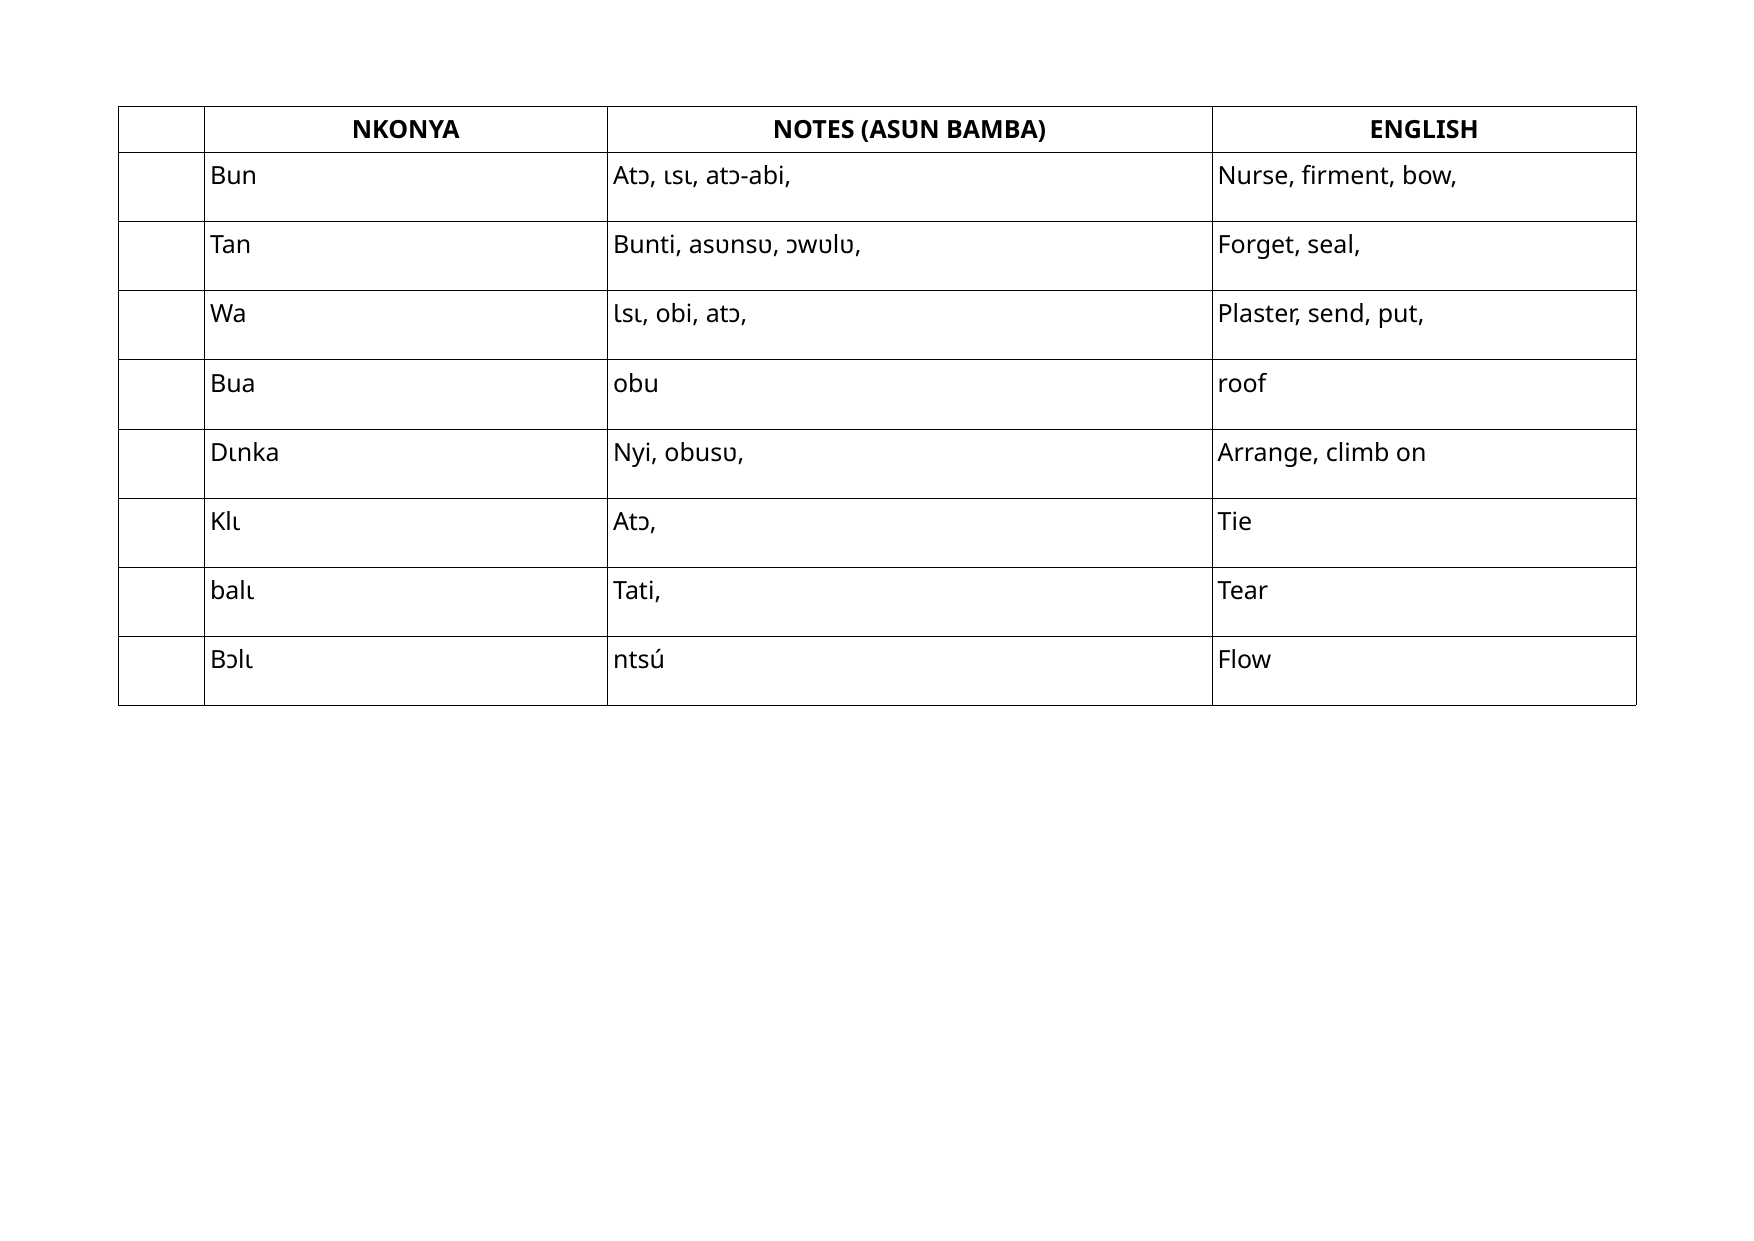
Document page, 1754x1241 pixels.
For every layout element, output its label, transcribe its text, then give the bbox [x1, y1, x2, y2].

table_cell Klɩ [205, 499, 607, 567]
table_cell Dɩnka [205, 430, 607, 498]
table_cell Bunti, asʋnsʋ, ɔwʋlʋ, [608, 222, 1212, 290]
table_cell Atɔ, [608, 499, 1212, 567]
table_cell Flow [1213, 637, 1636, 705]
table_cell Atɔ, ɩsɩ, atɔ-abi, [608, 153, 1212, 221]
table_cell Plaster, send, put, [1213, 291, 1636, 359]
table_cell [119, 360, 204, 428]
table_cell [119, 637, 204, 705]
table_cell Arrange, climb on [1213, 430, 1636, 498]
table_cell [119, 430, 204, 498]
table_cell balɩ [205, 568, 607, 636]
table_cell [119, 222, 204, 290]
table_cell [119, 568, 204, 636]
table_cell obu [608, 360, 1212, 428]
table_cell Wa [205, 291, 607, 359]
table_cell Nurse, firment, bow, [1213, 153, 1636, 221]
table_cell ntsú [608, 637, 1212, 705]
table_cell Tati, [608, 568, 1212, 636]
table_cell Nyi, obusʋ, [608, 430, 1212, 498]
table_cell Bua [205, 360, 607, 428]
table_cell [119, 499, 204, 567]
table_cell [119, 153, 204, 221]
table_header NOTES (ASƲN BAMBA) [608, 107, 1212, 152]
table_cell Bɔlɩ [205, 637, 607, 705]
table_cell [119, 291, 204, 359]
table_cell Tan [205, 222, 607, 290]
table_header NKONYA [205, 107, 607, 152]
table_cell Tear [1213, 568, 1636, 636]
table_cell Tie [1213, 499, 1636, 567]
table_cell Bun [205, 153, 607, 221]
table_header ENGLISH [1213, 107, 1636, 152]
table_cell roof [1213, 360, 1636, 428]
table_cell Forget, seal, [1213, 222, 1636, 290]
table_header [119, 107, 204, 152]
table_cell Ɩsɩ, obi, atɔ, [608, 291, 1212, 359]
